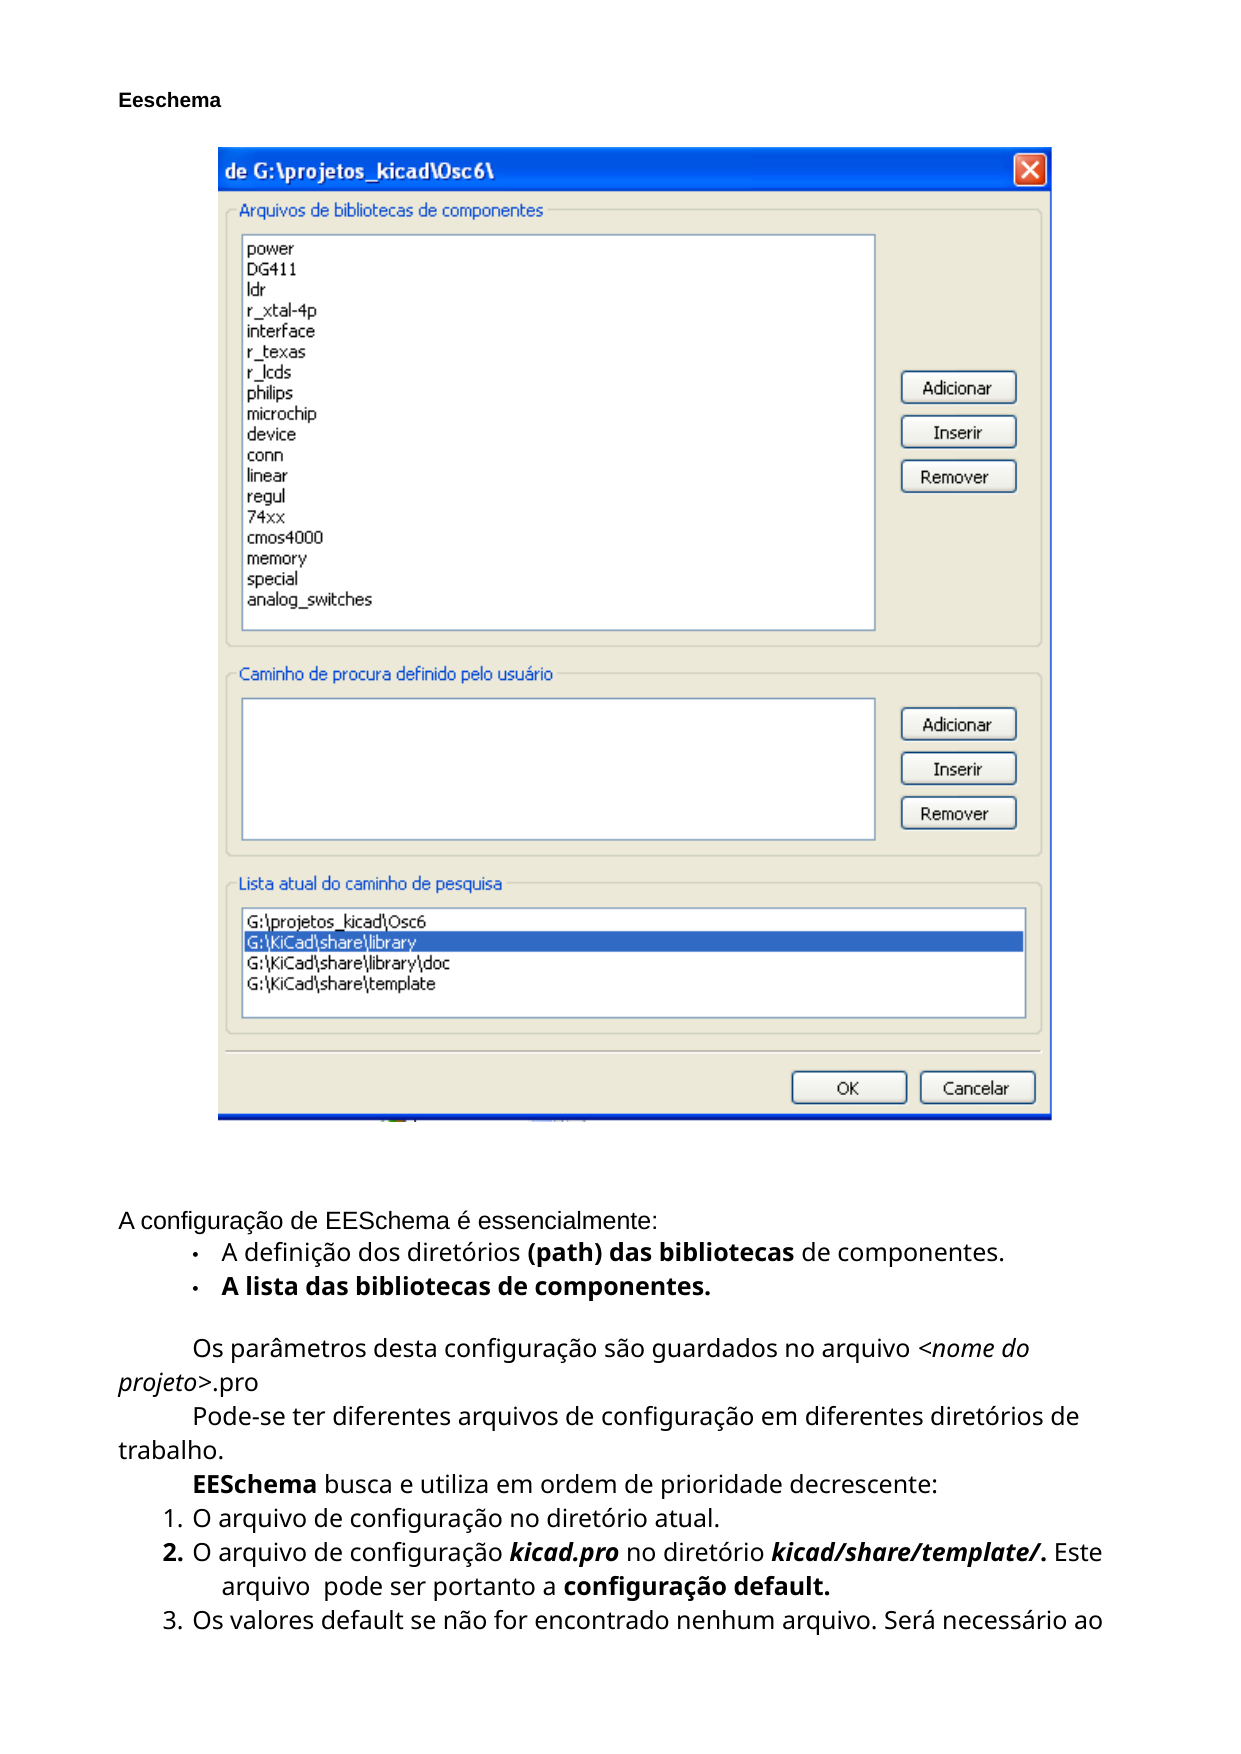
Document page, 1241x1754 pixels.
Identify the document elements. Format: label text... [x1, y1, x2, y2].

text Os parâmetros desta configuração são guardados no arquivo <nome do projeto>.pro [118, 1331, 1152, 1399]
text Pode-se ter diferentes arquivos de configuração em diferentes diretórios de trabalho. [118, 1399, 1152, 1467]
list Os valores default se não for encontrado nenhum arquivo. Será necessário ao [162, 1603, 1152, 1637]
list A definição dos diretórios (path) das bibliotecas de componentes. [192, 1234, 1152, 1268]
list O arquivo de configuração kicad.pro no diretório kicad/share/template/. Este arquivo pode ser portanto a configuração default. [162, 1535, 1152, 1603]
picture [218, 147, 1052, 1122]
list A lista das bibliotecas de componentes. [192, 1268, 1152, 1303]
list O arquivo de configuração no diretório atual. [162, 1501, 1152, 1535]
text A configuração de EESchema é essencialmente: [118, 1207, 1152, 1234]
text EESchema busca e utiliza em ordem de prioridade decrescente: [118, 1467, 1152, 1501]
